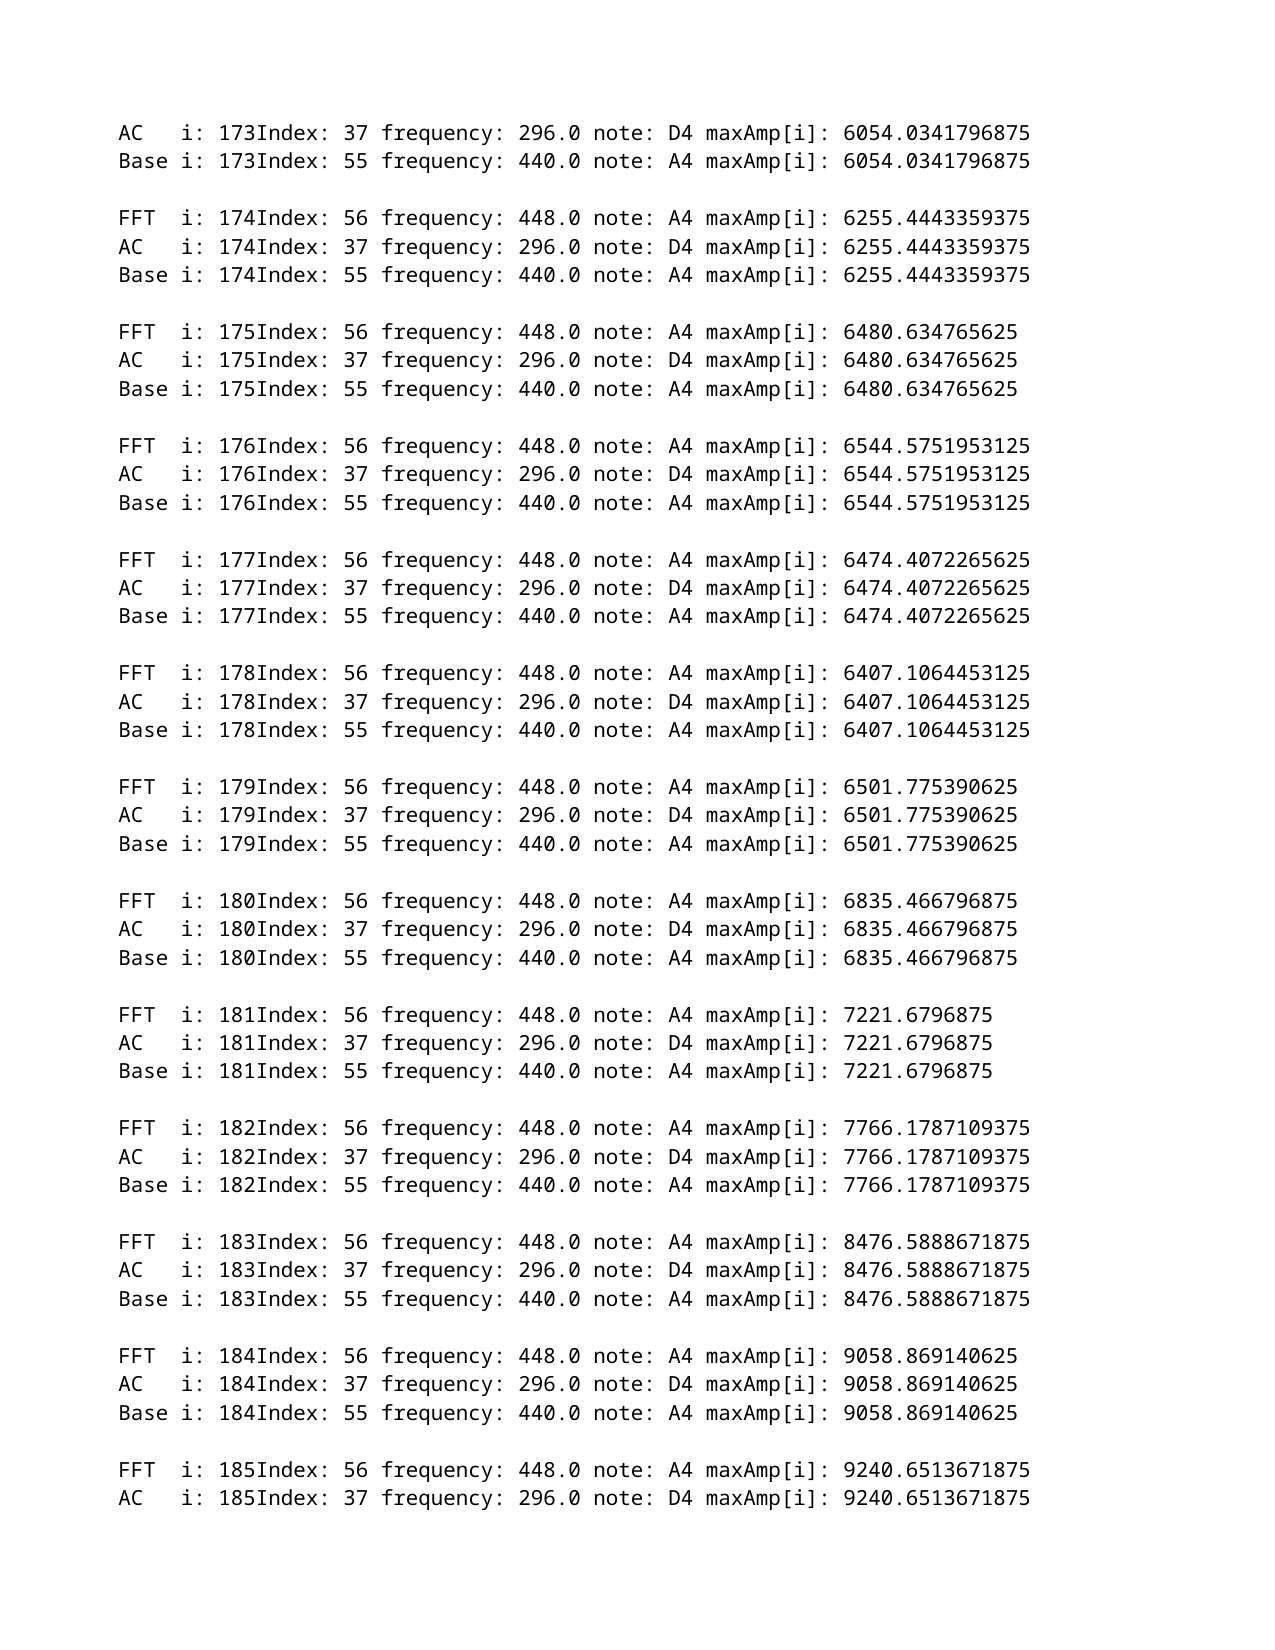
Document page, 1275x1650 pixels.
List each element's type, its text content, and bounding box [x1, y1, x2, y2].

text FFT i: 181Index: 56 frequency: 448.0 note: A4 maxAmp[i]: 7221.6796875 [118, 1000, 1157, 1028]
text AC i: 176Index: 37 frequency: 296.0 note: D4 maxAmp[i]: 6544.5751953125 [118, 459, 1157, 488]
text FFT i: 184Index: 56 frequency: 448.0 note: A4 maxAmp[i]: 9058.869140625 [118, 1341, 1157, 1369]
text AC i: 184Index: 37 frequency: 296.0 note: D4 maxAmp[i]: 9058.869140625 [118, 1369, 1157, 1398]
text FFT i: 176Index: 56 frequency: 448.0 note: A4 maxAmp[i]: 6544.5751953125 [118, 431, 1157, 459]
text AC i: 181Index: 37 frequency: 296.0 note: D4 maxAmp[i]: 7221.6796875 [118, 1028, 1157, 1057]
text AC i: 182Index: 37 frequency: 296.0 note: D4 maxAmp[i]: 7766.1787109375 [118, 1142, 1157, 1170]
text AC i: 185Index: 37 frequency: 296.0 note: D4 maxAmp[i]: 9240.6513671875 [118, 1483, 1157, 1512]
text Base i: 179Index: 55 frequency: 440.0 note: A4 maxAmp[i]: 6501.775390625 [118, 829, 1157, 857]
text AC i: 174Index: 37 frequency: 296.0 note: D4 maxAmp[i]: 6255.4443359375 [118, 232, 1157, 260]
text AC i: 180Index: 37 frequency: 296.0 note: D4 maxAmp[i]: 6835.466796875 [118, 914, 1157, 943]
text Base i: 175Index: 55 frequency: 440.0 note: A4 maxAmp[i]: 6480.634765625 [118, 374, 1157, 402]
text Base i: 177Index: 55 frequency: 440.0 note: A4 maxAmp[i]: 6474.4072265625 [118, 602, 1157, 630]
text AC i: 175Index: 37 frequency: 296.0 note: D4 maxAmp[i]: 6480.634765625 [118, 346, 1157, 374]
text AC i: 183Index: 37 frequency: 296.0 note: D4 maxAmp[i]: 8476.5888671875 [118, 1256, 1157, 1284]
text FFT i: 175Index: 56 frequency: 448.0 note: A4 maxAmp[i]: 6480.634765625 [118, 317, 1157, 346]
text AC i: 177Index: 37 frequency: 296.0 note: D4 maxAmp[i]: 6474.4072265625 [118, 573, 1157, 602]
text Base i: 181Index: 55 frequency: 440.0 note: A4 maxAmp[i]: 7221.6796875 [118, 1057, 1157, 1085]
text Base i: 174Index: 55 frequency: 440.0 note: A4 maxAmp[i]: 6255.4443359375 [118, 260, 1157, 289]
text FFT i: 179Index: 56 frequency: 448.0 note: A4 maxAmp[i]: 6501.775390625 [118, 772, 1157, 801]
text FFT i: 182Index: 56 frequency: 448.0 note: A4 maxAmp[i]: 7766.1787109375 [118, 1113, 1157, 1142]
text Base i: 183Index: 55 frequency: 440.0 note: A4 maxAmp[i]: 8476.5888671875 [118, 1284, 1157, 1312]
text AC i: 179Index: 37 frequency: 296.0 note: D4 maxAmp[i]: 6501.775390625 [118, 801, 1157, 829]
text FFT i: 178Index: 56 frequency: 448.0 note: A4 maxAmp[i]: 6407.1064453125 [118, 658, 1157, 687]
text Base i: 176Index: 55 frequency: 440.0 note: A4 maxAmp[i]: 6544.5751953125 [118, 488, 1157, 516]
text Base i: 182Index: 55 frequency: 440.0 note: A4 maxAmp[i]: 7766.1787109375 [118, 1170, 1157, 1199]
text Base i: 178Index: 55 frequency: 440.0 note: A4 maxAmp[i]: 6407.1064453125 [118, 715, 1157, 744]
text Base i: 184Index: 55 frequency: 440.0 note: A4 maxAmp[i]: 9058.869140625 [118, 1398, 1157, 1426]
text FFT i: 185Index: 56 frequency: 448.0 note: A4 maxAmp[i]: 9240.6513671875 [118, 1455, 1157, 1483]
text FFT i: 183Index: 56 frequency: 448.0 note: A4 maxAmp[i]: 8476.5888671875 [118, 1227, 1157, 1256]
text AC i: 178Index: 37 frequency: 296.0 note: D4 maxAmp[i]: 6407.1064453125 [118, 687, 1157, 715]
text FFT i: 174Index: 56 frequency: 448.0 note: A4 maxAmp[i]: 6255.4443359375 [118, 203, 1157, 232]
text Base i: 173Index: 55 frequency: 440.0 note: A4 maxAmp[i]: 6054.0341796875 [118, 147, 1157, 175]
text Base i: 180Index: 55 frequency: 440.0 note: A4 maxAmp[i]: 6835.466796875 [118, 943, 1157, 971]
text AC i: 173Index: 37 frequency: 296.0 note: D4 maxAmp[i]: 6054.0341796875 [118, 118, 1157, 147]
text FFT i: 180Index: 56 frequency: 448.0 note: A4 maxAmp[i]: 6835.466796875 [118, 886, 1157, 914]
text FFT i: 177Index: 56 frequency: 448.0 note: A4 maxAmp[i]: 6474.4072265625 [118, 545, 1157, 573]
